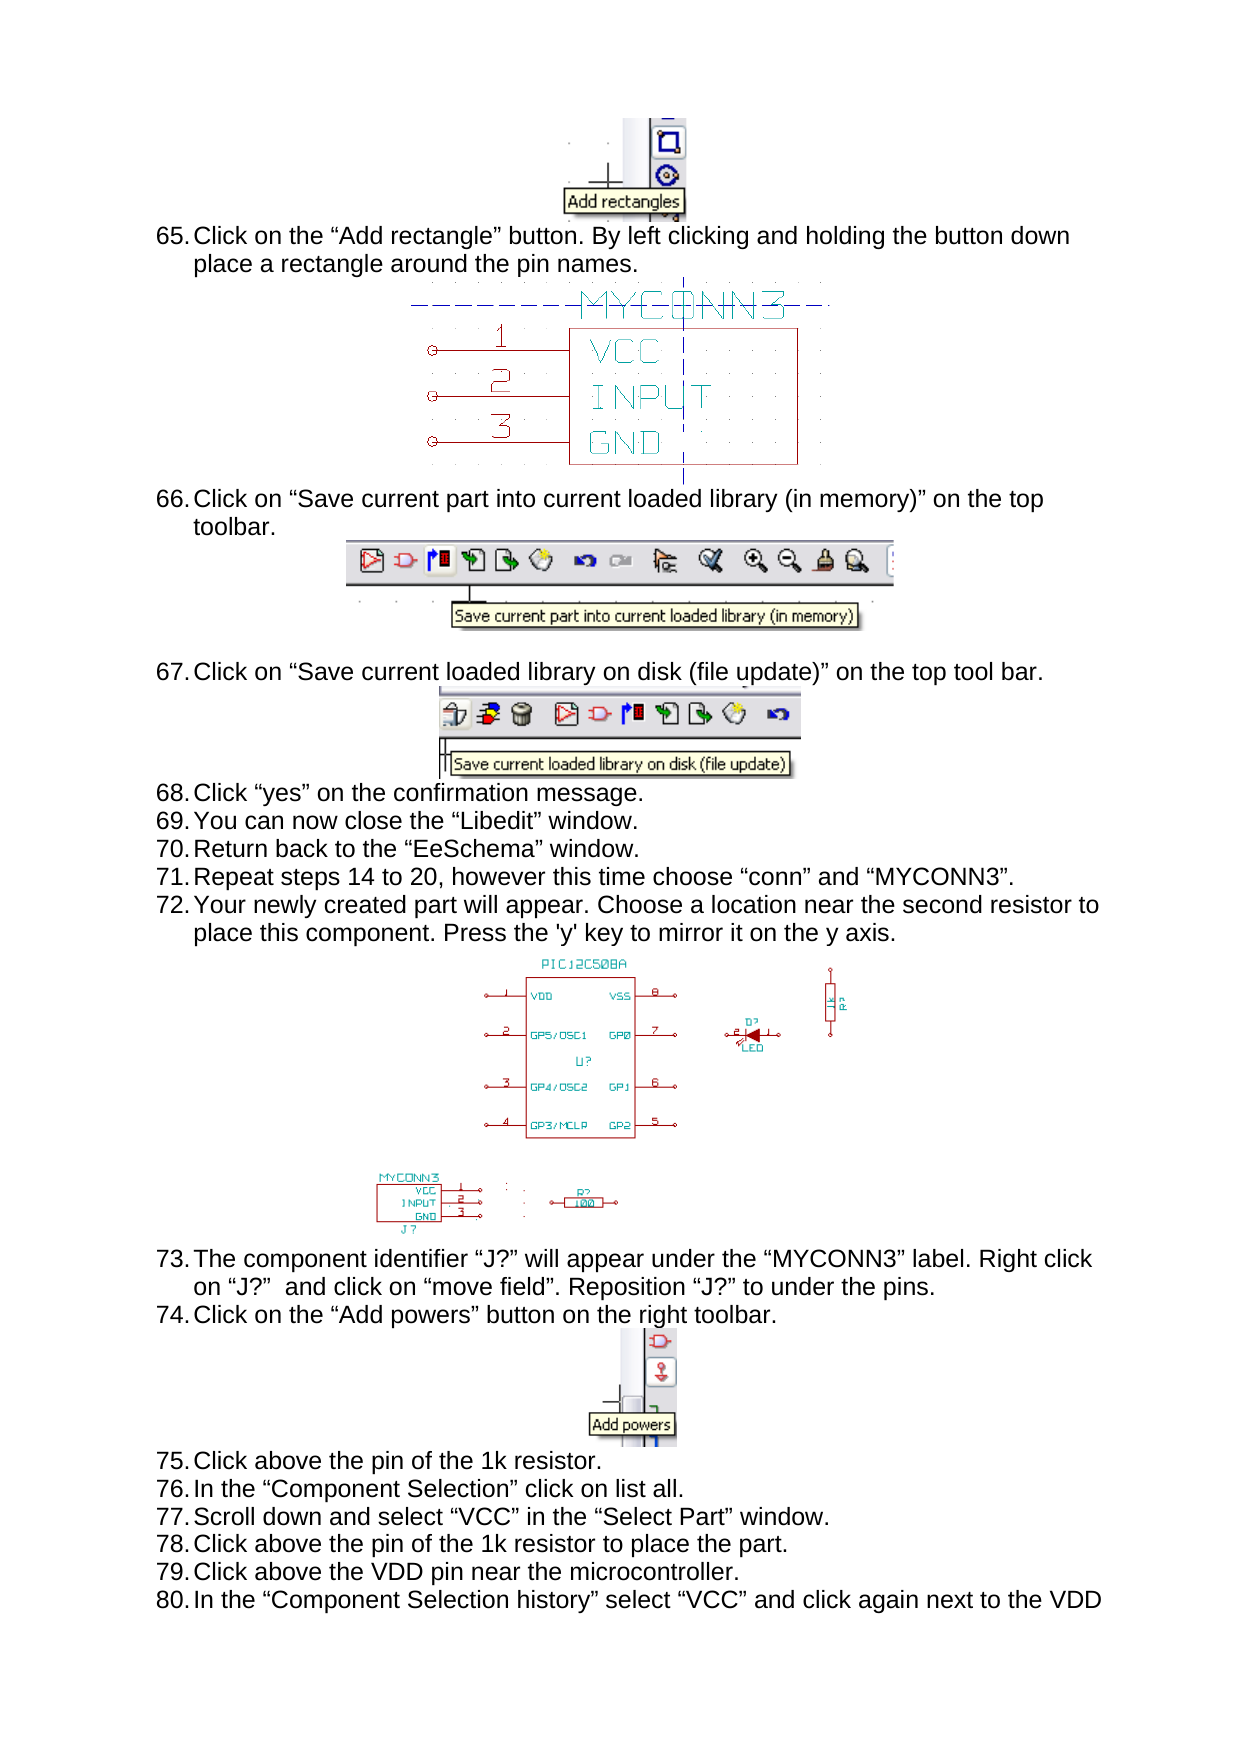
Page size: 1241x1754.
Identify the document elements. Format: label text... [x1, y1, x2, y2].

list The component identifier “J?” will appear under the “MYCONN3” label. Right click on “J?” and click on “move field”. Reposition “J?” to under the pins. [156, 946, 1122, 1301]
list Repeat steps 14 to 20, however this time choose “conn” and “MYCONN3”. [156, 863, 1122, 891]
list You can now close the “Libedit” window. [156, 807, 1122, 835]
list In the “Component Selection” click on list all. [156, 1474, 1122, 1502]
list Your newly created part will appear. Choose a location near the second resistor to place this component. Press the 'y' key to mirror it on the y axis. [156, 891, 1122, 946]
list Click above the pin of the 1k resistor to place the part. [156, 1530, 1122, 1558]
list Scroll down and select “VCC” in the “Select Part” window. [156, 1502, 1122, 1530]
list Return back to the “EeSchema” window. [156, 835, 1122, 863]
list Click above the VDD pin near the microcontroller. [156, 1558, 1122, 1586]
list Click on “Save current loaded library on disk (file update)” on the top tool bar. [156, 658, 1122, 686]
list Click on the “Add rectangle” button. By left clicking and holding the button down place a rectangle around the pin names. [156, 118, 1122, 277]
list In the “Component Selection history” select “VCC” and click again next to the VDD [156, 1586, 1122, 1614]
list Click above the pin of the 1k resistor. [156, 1329, 1122, 1474]
list Click “yes” on the confirmation message. [156, 686, 1122, 807]
list Click on “Save current part into current loaded library (in memory)” on the top toolbar. [156, 277, 1122, 541]
list Click on the “Add powers” button on the right toolbar. [156, 1301, 1122, 1329]
